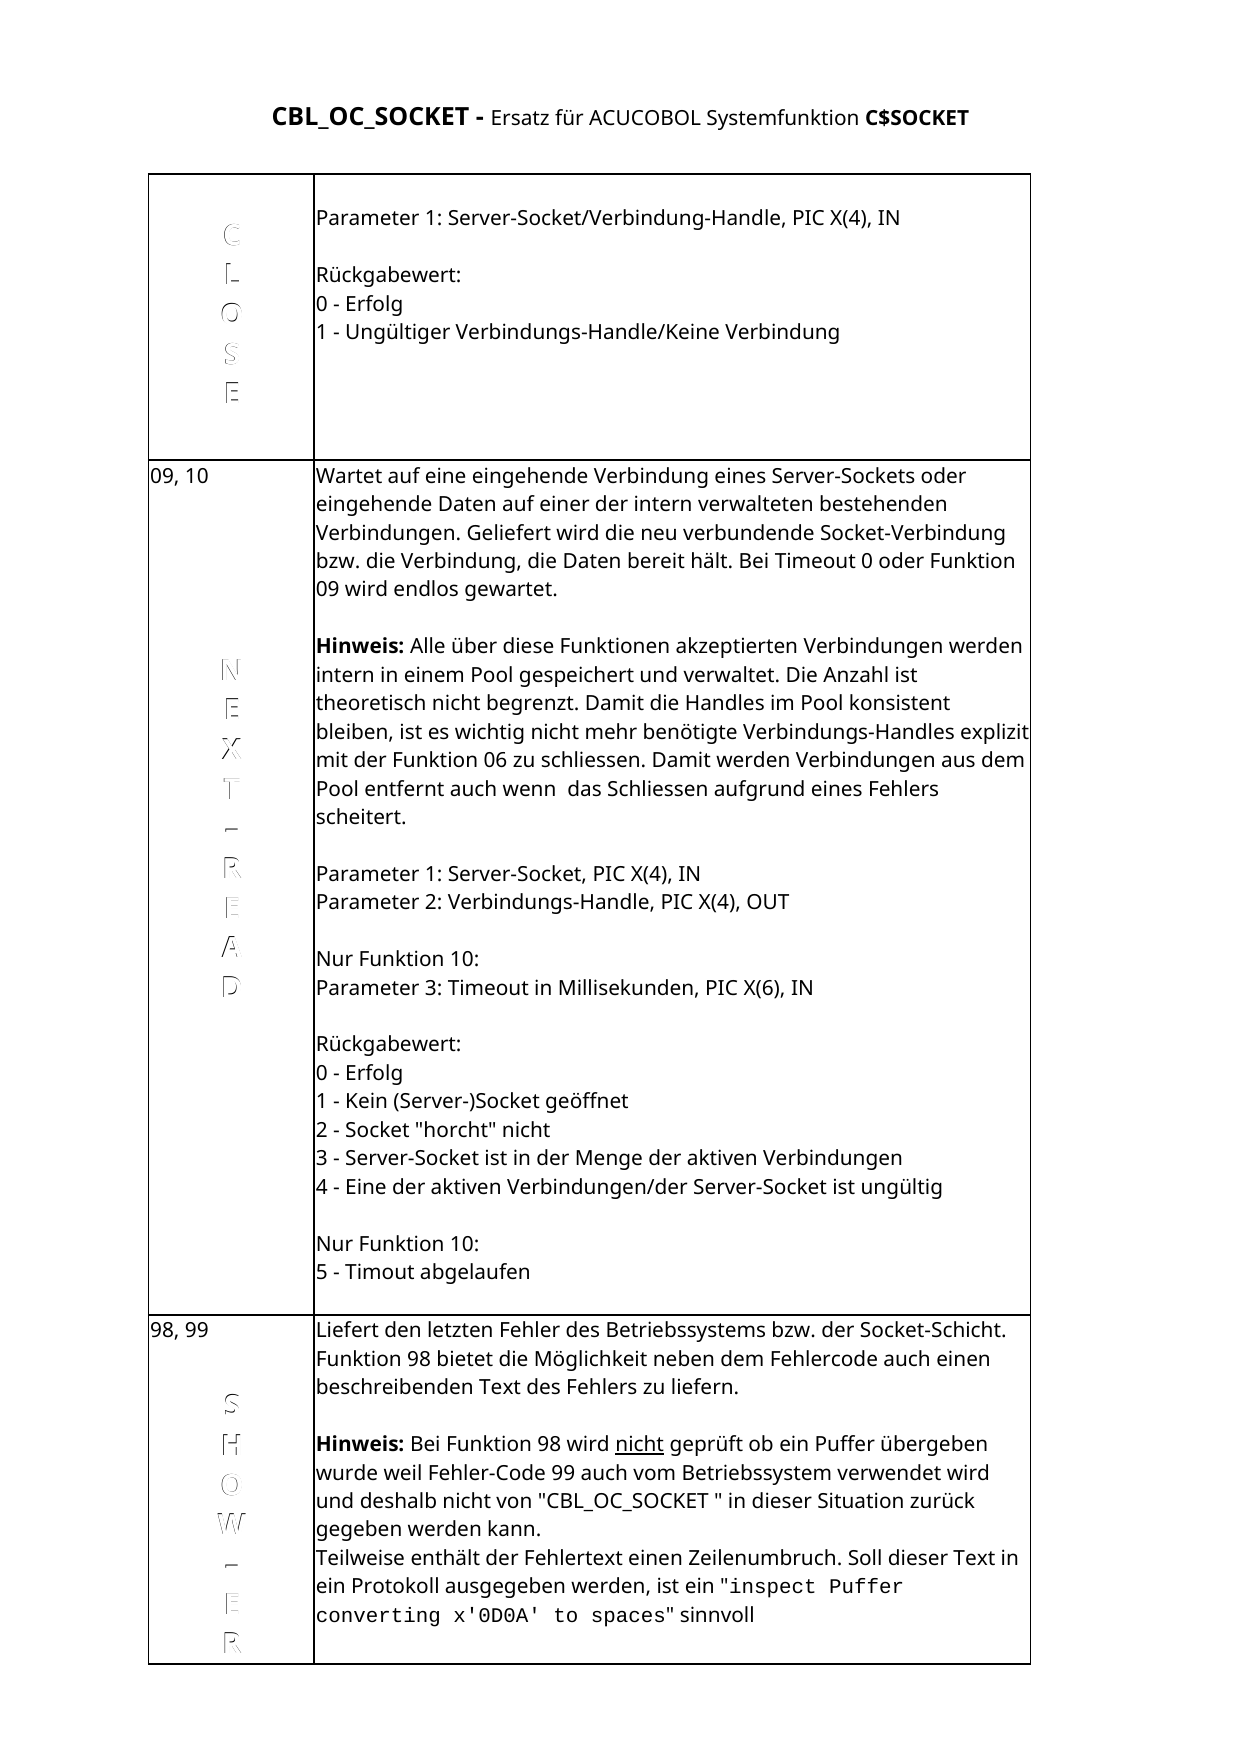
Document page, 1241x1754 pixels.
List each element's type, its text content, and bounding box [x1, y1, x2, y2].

table_cell S H O W – E R [149, 1344, 313, 1663]
table_cell C L O S E [149, 175, 313, 459]
table_cell N E X T – R E A D [149, 489, 313, 1314]
table_cell Wartet auf eine eingehende Verbindung eines Server-Sockets oder eingehende Daten auf einer der intern verwalteten bestehenden Verbindungen. Geliefert wird die neu verbundende Socket-Verbindung bzw. die Verbindung, die Daten bereit hält. Bei Timeout 0 oder Funktion 09 wird endlos gewartet. Hinweis: Alle über diese Funktionen akzeptierten Verbindungen werden intern in einem Pool gespeichert und verwaltet. Die Anzahl ist theoretisch nicht begrenzt. Damit die Handles im Pool konsistent bleiben, ist es wichtig nicht mehr benötigte Verbindungs-Handles explizit mit der Funktion 06 zu schliessen. Damit werden Verbindungen aus dem Pool entfernt auch wenn das Schliessen aufgrund eines Fehlers scheitert. Parameter 1: Server-Socket, PIC X(4), IN Parameter 2: Verbindungs-Handle, PIC X(4), OUT Nur Funktion 10: Parameter 3: Timeout in Millisekunden, PIC X(6), IN Rückgabewert: 0 - Erfolg 1 - Kein (Server-)Socket geöffnet 2 - Socket "horcht" nicht 3 - Server-Socket ist in der Menge der aktiven Verbindungen 4 - Eine der aktiven Verbindungen/der Server-Socket ist ungültig Nur Funktion 10: 5 - Timout abgelaufen [315, 461, 1030, 1314]
table_cell 09, 10 [149, 461, 313, 489]
table_cell Parameter 1: Server-Socket/Verbindung-Handle, PIC X(4), IN Rückgabewert: 0 - Erfolg 1 - Ungültiger Verbindungs-Handle/Keine Verbindung [315, 175, 1030, 459]
table_cell 98, 99 [149, 1316, 313, 1344]
table_cell Liefert den letzten Fehler des Betriebssystems bzw. der Socket-Schicht. Funktion 98 bietet die Möglichkeit neben dem Fehlercode auch einen beschreibenden Text des Fehlers zu liefern. Hinweis: Bei Funktion 98 wird nicht geprüft ob ein Puffer übergeben wurde weil Fehler-Code 99 auch vom Betriebssystem verwendet wird und deshalb nicht von "CBL_OC_SOCKET " in dieser Situation zurück gegeben werden kann. Teilweise enthält der Fehlertext einen Zeilenumbruch. Soll dieser Text in ein Protokoll ausgegeben werden, ist ein "inspect Puffer converting x'0D0A' to spaces" sinnvoll [315, 1316, 1030, 1663]
